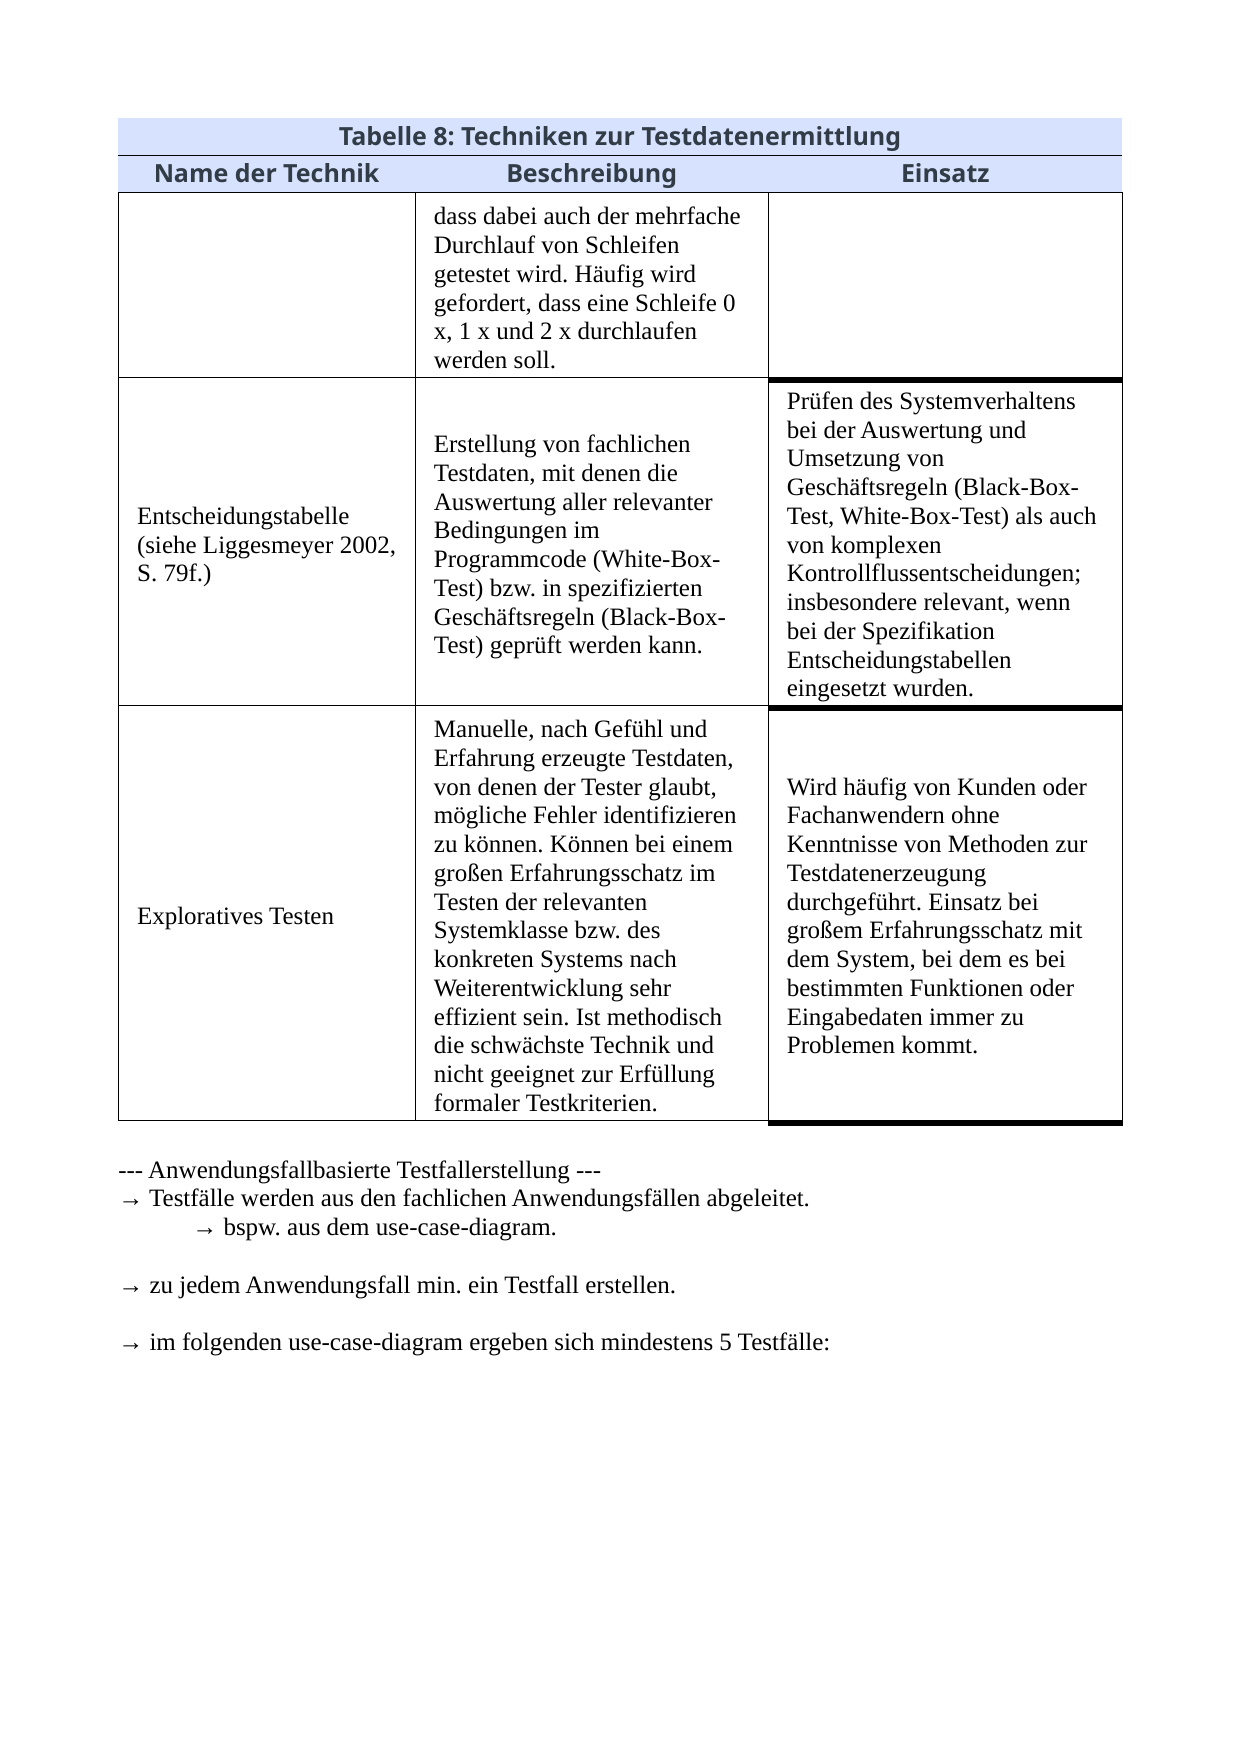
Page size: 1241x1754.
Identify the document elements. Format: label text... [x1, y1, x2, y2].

table_cell Explora­tives Testen [119, 706, 415, 1120]
table_cell Prüfen des System­verhaltens bei der Aus­wertung und Umsetzung von Geschäftsregeln (Black-Box-Test, White-Box-Test) als auch von komplexen Kontrollflussentschei­dungen; insbesondere relevant, wenn bei der Spezifikation Entscheidungstabellen eingesetzt wurden. [769, 383, 1122, 705]
table_cell [119, 193, 415, 377]
text → bspw. aus dem use-case-diagram. [118, 1212, 1122, 1241]
table_cell Manuelle, nach Gefühl und Erfahrung erzeugte Test­daten, von denen der Tester glaubt, mögliche Fehler identifizieren zu können. Können bei einem großen Erfahrungsschatz im Testen der relevanten Systemklasse bzw. des konkreten Systems nach Weiterentwicklung sehr effizient sein. Ist methodisch die schwächste Technik und nicht geeignet zur Erfüllung formaler Testkriterien. [416, 706, 768, 1120]
table_cell Entscheidungstabelle (siehe Ligges­meyer 2002, S. 79f.) [119, 378, 415, 705]
table_cell Name der Technik [118, 156, 415, 192]
table_cell Erstellung von fachlichen Testdaten, mit denen die Auswertung aller relevanter Bedingungen im Programmcode (White-Box-Test) bzw. in spezifizierten Geschäfts­regeln (Black-Box-Test) geprüft werden kann. [416, 378, 768, 705]
table_header Tabelle 8: Techniken zur Testdatenermittlung [118, 118, 1122, 155]
table_cell Beschreibung [415, 156, 768, 192]
table_cell Einsatz [768, 156, 1122, 192]
text --- Anwendungsfallbasierte Testfallerstellung --- [118, 1155, 1122, 1183]
table_cell Wird häufig von Kunden oder Fachanwendern ohne Kenntnisse von Methoden zur Testdatenerzeugung durchgeführt. Einsatz bei großem Erfahrungsschatz mit dem System, bei dem es bei bestimmten Funktionen oder Eingabedaten immer zu Problemen kommt. [769, 711, 1122, 1120]
text → zu jedem Anwendungsfall min. ein Testfall erstellen. [118, 1270, 1122, 1298]
text → im folgenden use-case-diagram ergeben sich mindestens 5 Testfälle: [118, 1327, 1122, 1356]
table_cell dass dabei auch der mehrfache Durchlauf von Schleifen getestet wird. Häufig wird gefordert, dass eine Schleife 0 x, 1 x und 2 x durchlaufen werden soll. [416, 193, 768, 377]
table_cell [769, 193, 1122, 377]
text → Testfälle werden aus den fachlichen Anwendungsfällen abgeleitet. [118, 1183, 1122, 1212]
